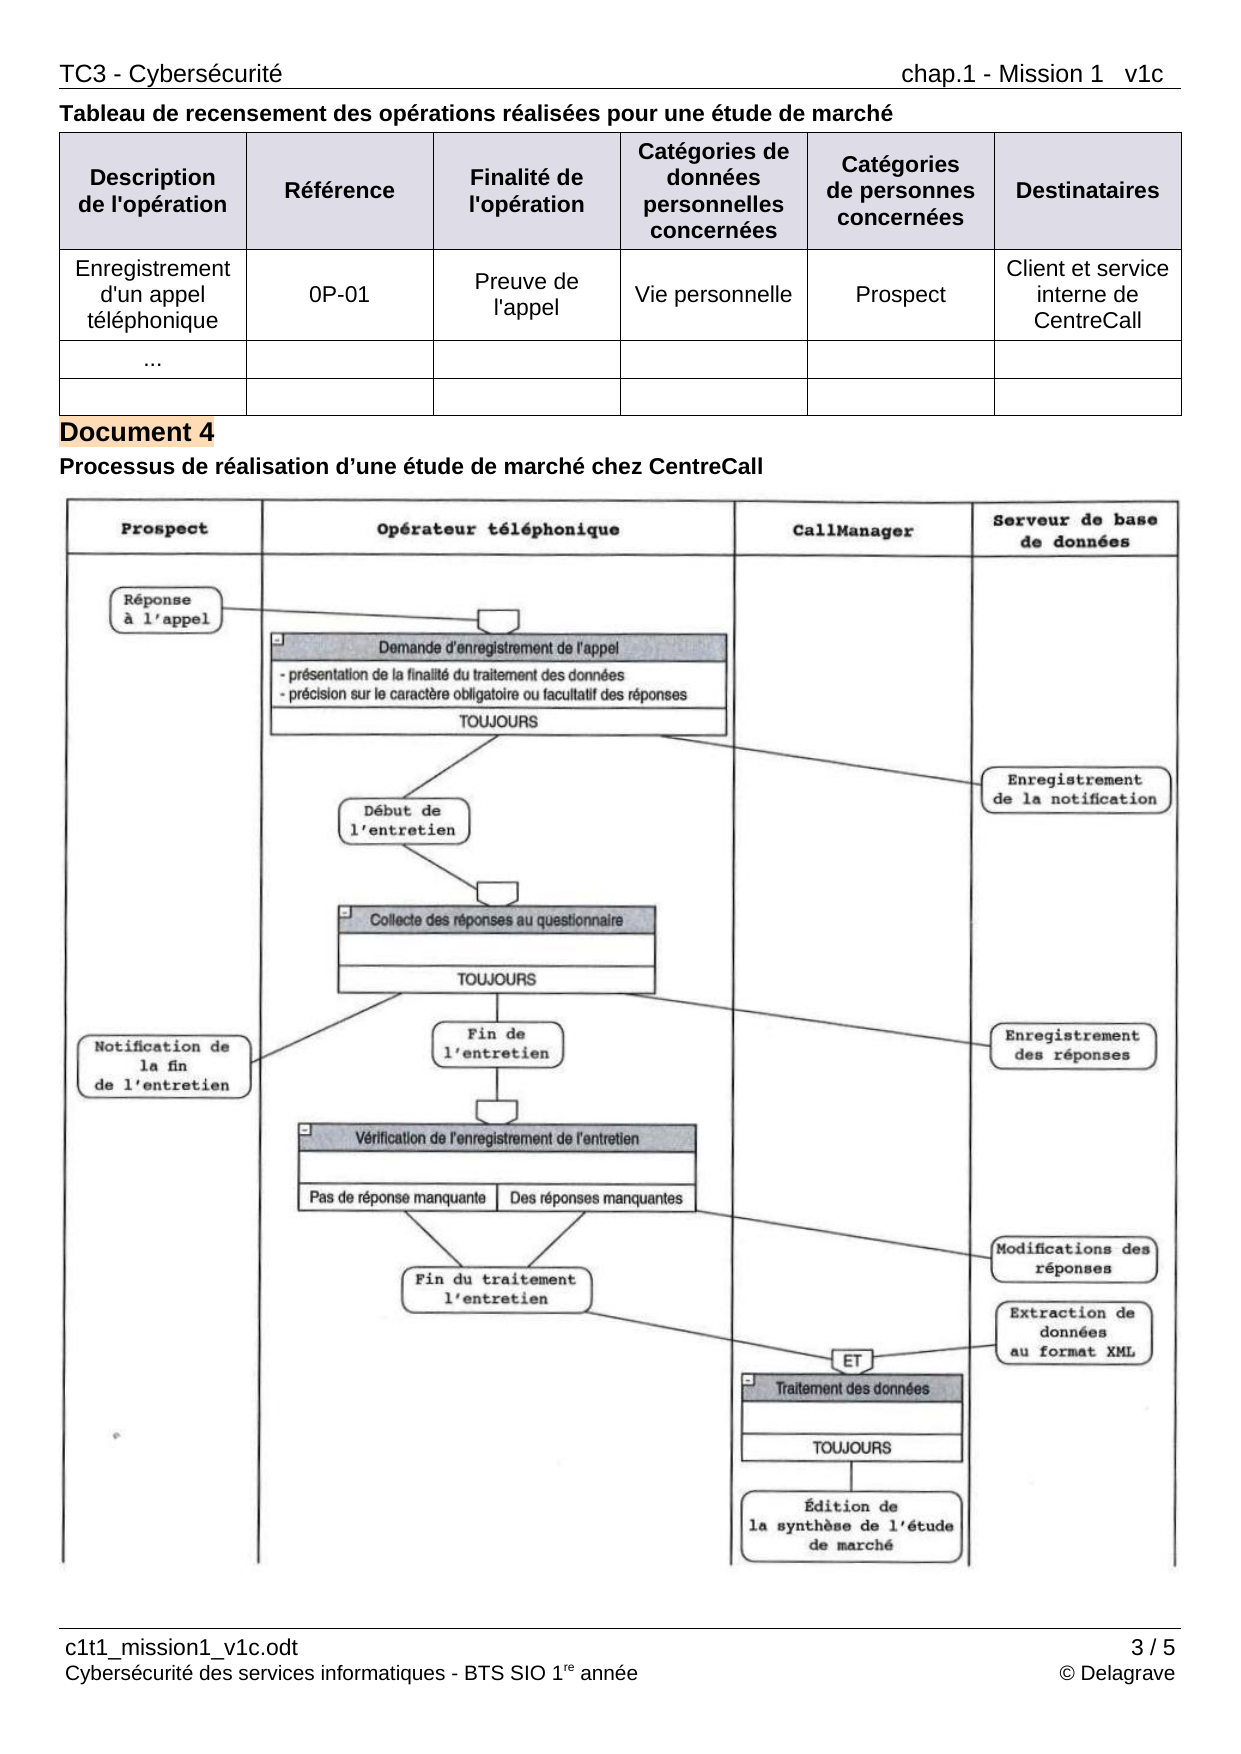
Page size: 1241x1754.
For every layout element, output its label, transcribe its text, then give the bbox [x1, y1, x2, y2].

table_cell Preuve de l'appel [434, 250, 620, 339]
table_cell [247, 341, 433, 377]
table_cell Vie personnelle [621, 250, 807, 339]
table_cell 0P-01 [247, 250, 433, 339]
table_cell ... [60, 341, 246, 377]
table_header Description de l'opération [60, 133, 246, 249]
table_cell Prospect [808, 250, 994, 339]
table_cell Client et service interne de CentreCall [995, 250, 1181, 339]
table_cell [808, 379, 994, 415]
table_cell [621, 341, 807, 377]
table_header Catégories de personnes concernées [808, 133, 994, 249]
text Tableau de recensement des opérations réalisées pour une étude de marché [59, 100, 1181, 126]
table_cell [995, 379, 1181, 415]
table_cell [434, 379, 620, 415]
table_cell [247, 379, 433, 415]
picture [59, 490, 1182, 1575]
table_cell [808, 341, 994, 377]
table_header Finalité de l'opération [434, 133, 620, 249]
table_header Catégories de données personnelles concernées [621, 133, 807, 249]
table_cell [434, 341, 620, 377]
table_header Référence [247, 133, 433, 249]
table_cell [995, 341, 1181, 377]
table_cell [60, 379, 246, 415]
table_cell Enregistrement d'un appel téléphonique [60, 250, 246, 339]
text Document 4 [59, 416, 1181, 447]
text Processus de réalisation d’une étude de marché chez CentreCall [59, 453, 1181, 479]
table_cell [621, 379, 807, 415]
table_header Destinataires [995, 133, 1181, 249]
